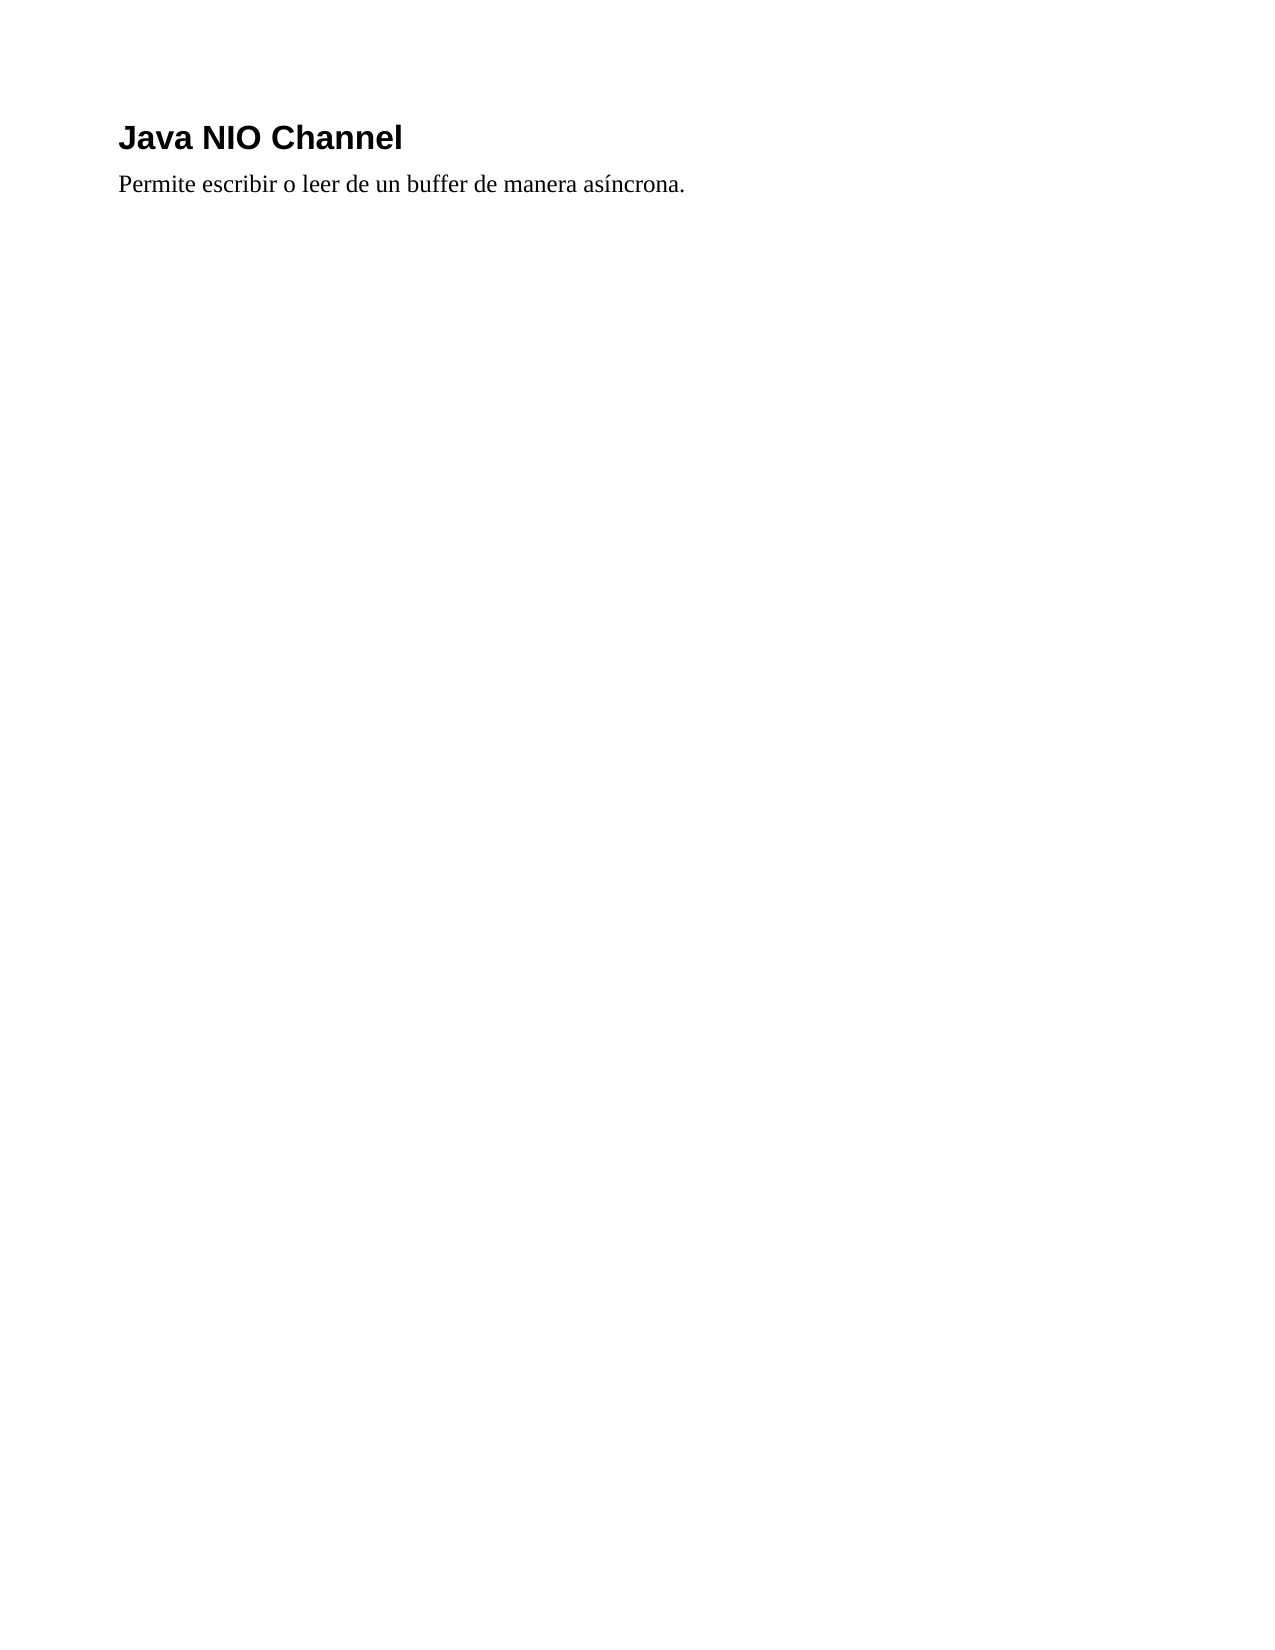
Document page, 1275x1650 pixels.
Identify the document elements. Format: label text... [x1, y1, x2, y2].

text Permite escribir o leer de un buffer de manera asíncrona. [118, 169, 1157, 198]
subtitle Java NIO Channel [118, 118, 1157, 157]
